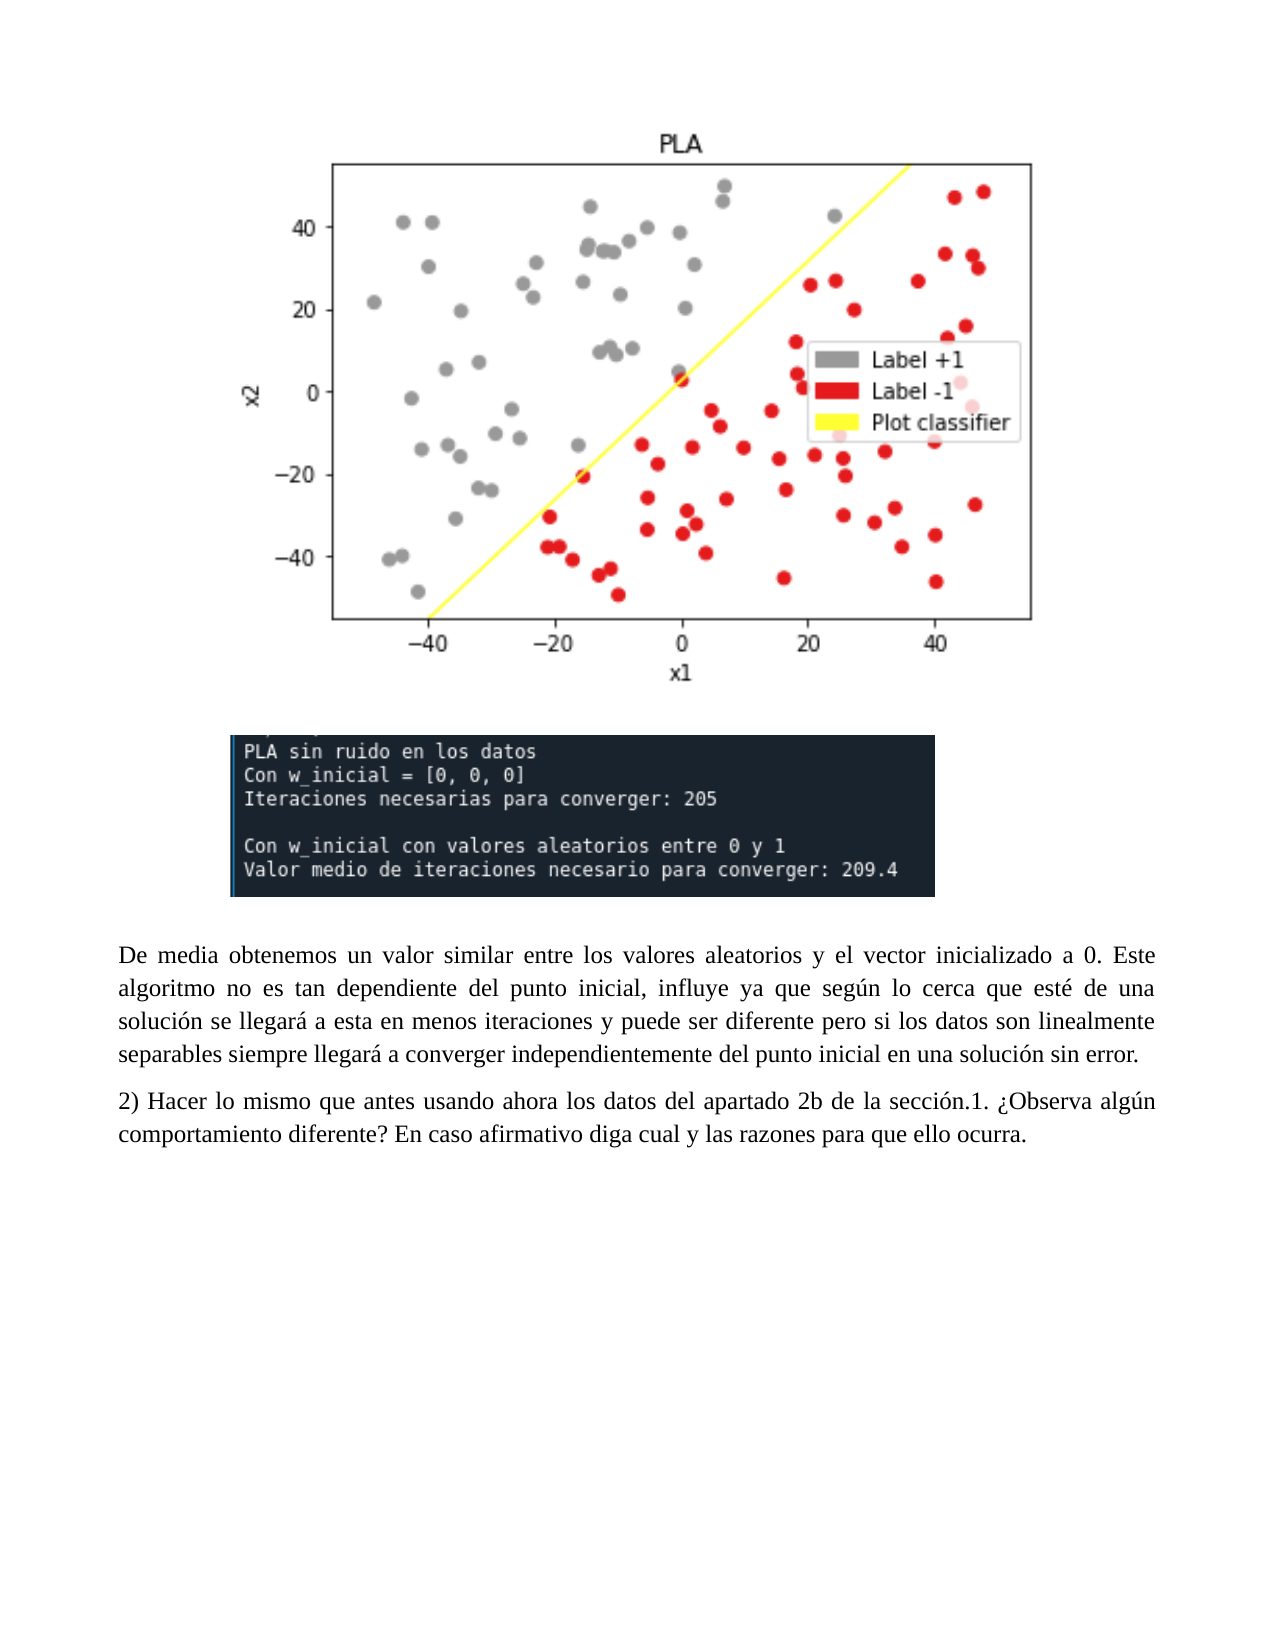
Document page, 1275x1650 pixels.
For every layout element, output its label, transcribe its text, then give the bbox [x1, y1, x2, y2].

picture [230, 735, 935, 897]
text 2) Hacer lo mismo que antes usando ahora los datos del apartado 2b de la sección.1. ¿Observa algún comportamiento diferente? En caso afirmativo diga cual y las razones para que ello ocurra. [118, 1086, 1157, 1148]
text De media obtenemos un valor similar entre los valores aleatorios y el vector inicializado a 0. Este algoritmo no es tan dependiente del punto inicial, influye ya que según lo cerca que esté de una solución se llegará a esta en menos iteraciones y puede ser diferente pero si los datos son linealmente separables siempre llegará a converger independientemente del punto inicial en una solución sin error. [118, 940, 1157, 1067]
picture [230, 118, 1045, 698]
